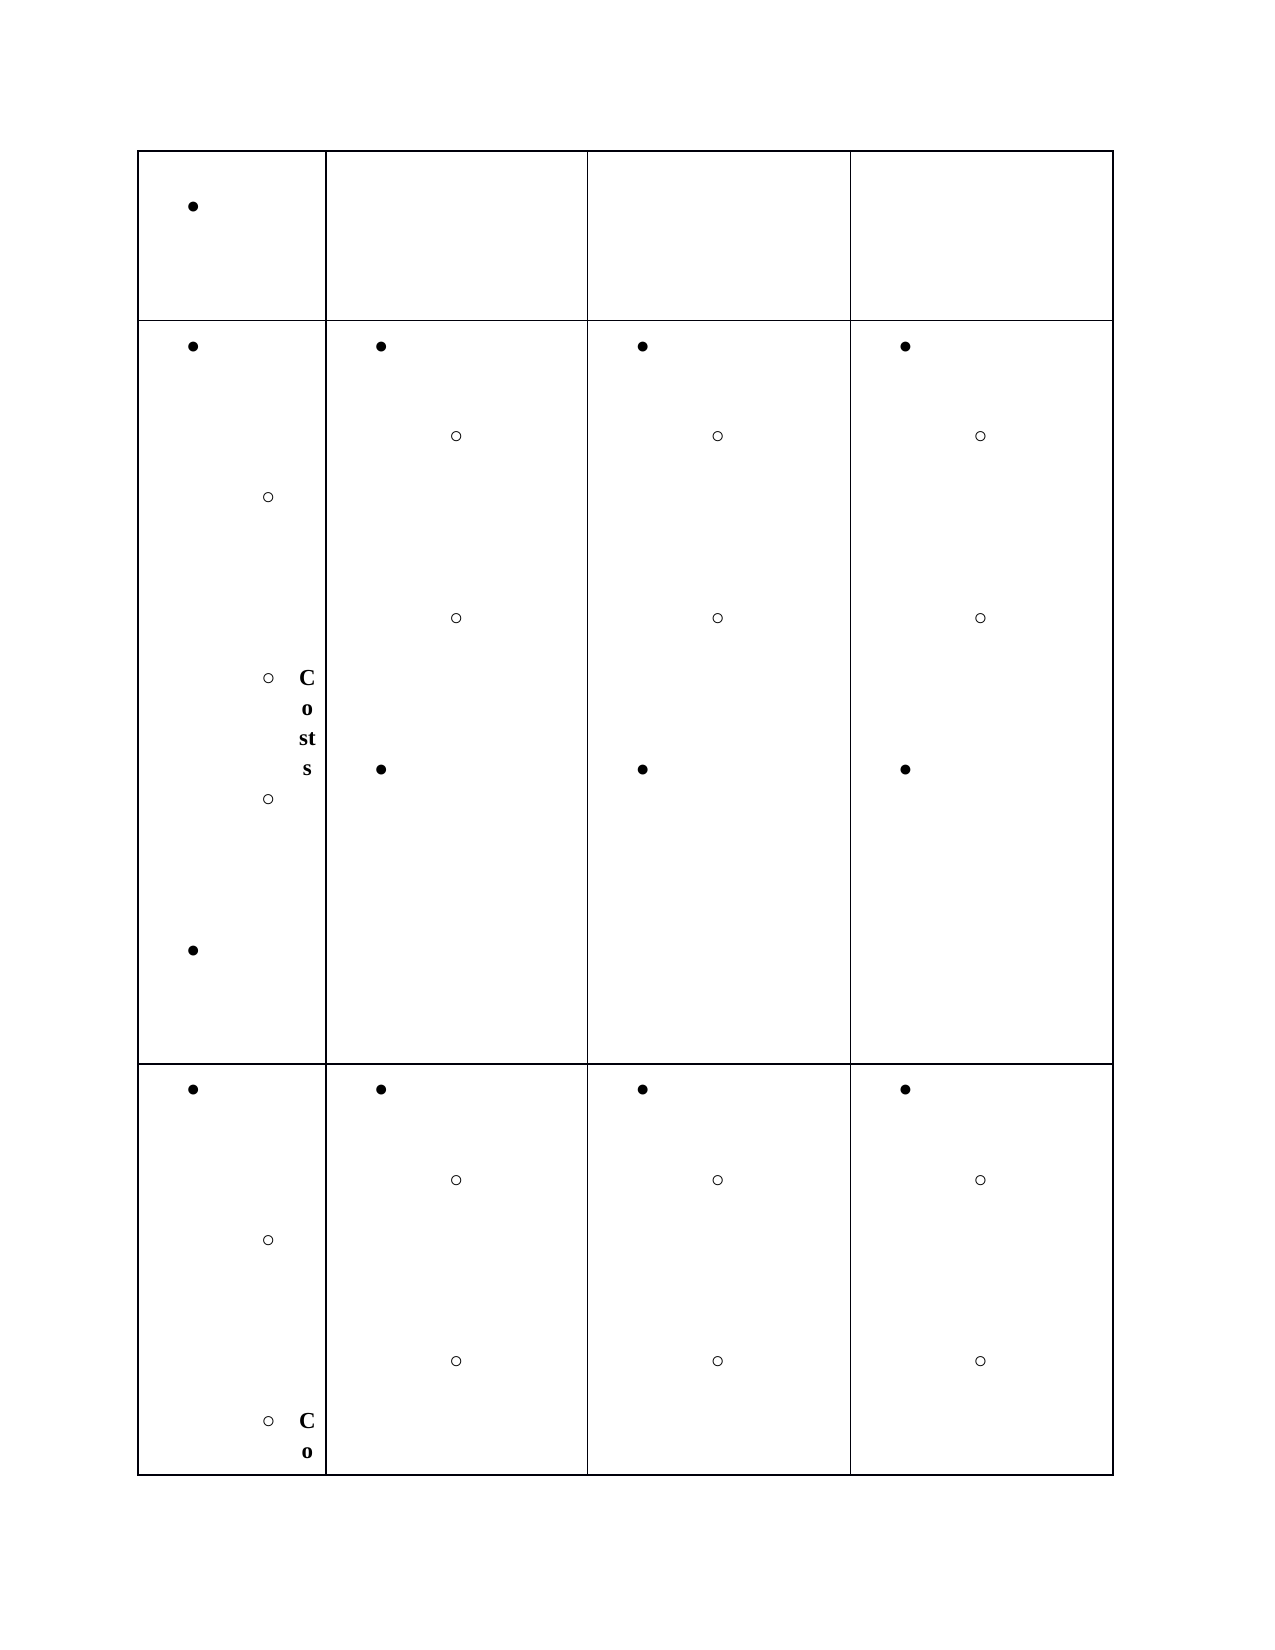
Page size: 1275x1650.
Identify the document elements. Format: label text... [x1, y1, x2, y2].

table_cell [327, 152, 587, 319]
table_cell [851, 1065, 1112, 1474]
table_cell [851, 321, 1112, 1063]
table_cell Competitors’ Positions [139, 1065, 325, 1474]
table_cell [588, 152, 850, 319]
table_cell Geographic Proximity [139, 152, 325, 319]
table_cell [327, 1065, 587, 1474]
table_cell [588, 321, 850, 1063]
table_cell [851, 152, 1112, 319]
table_cell [588, 1065, 850, 1474]
table_cell Costs [139, 321, 325, 1063]
table_cell [327, 321, 587, 1063]
